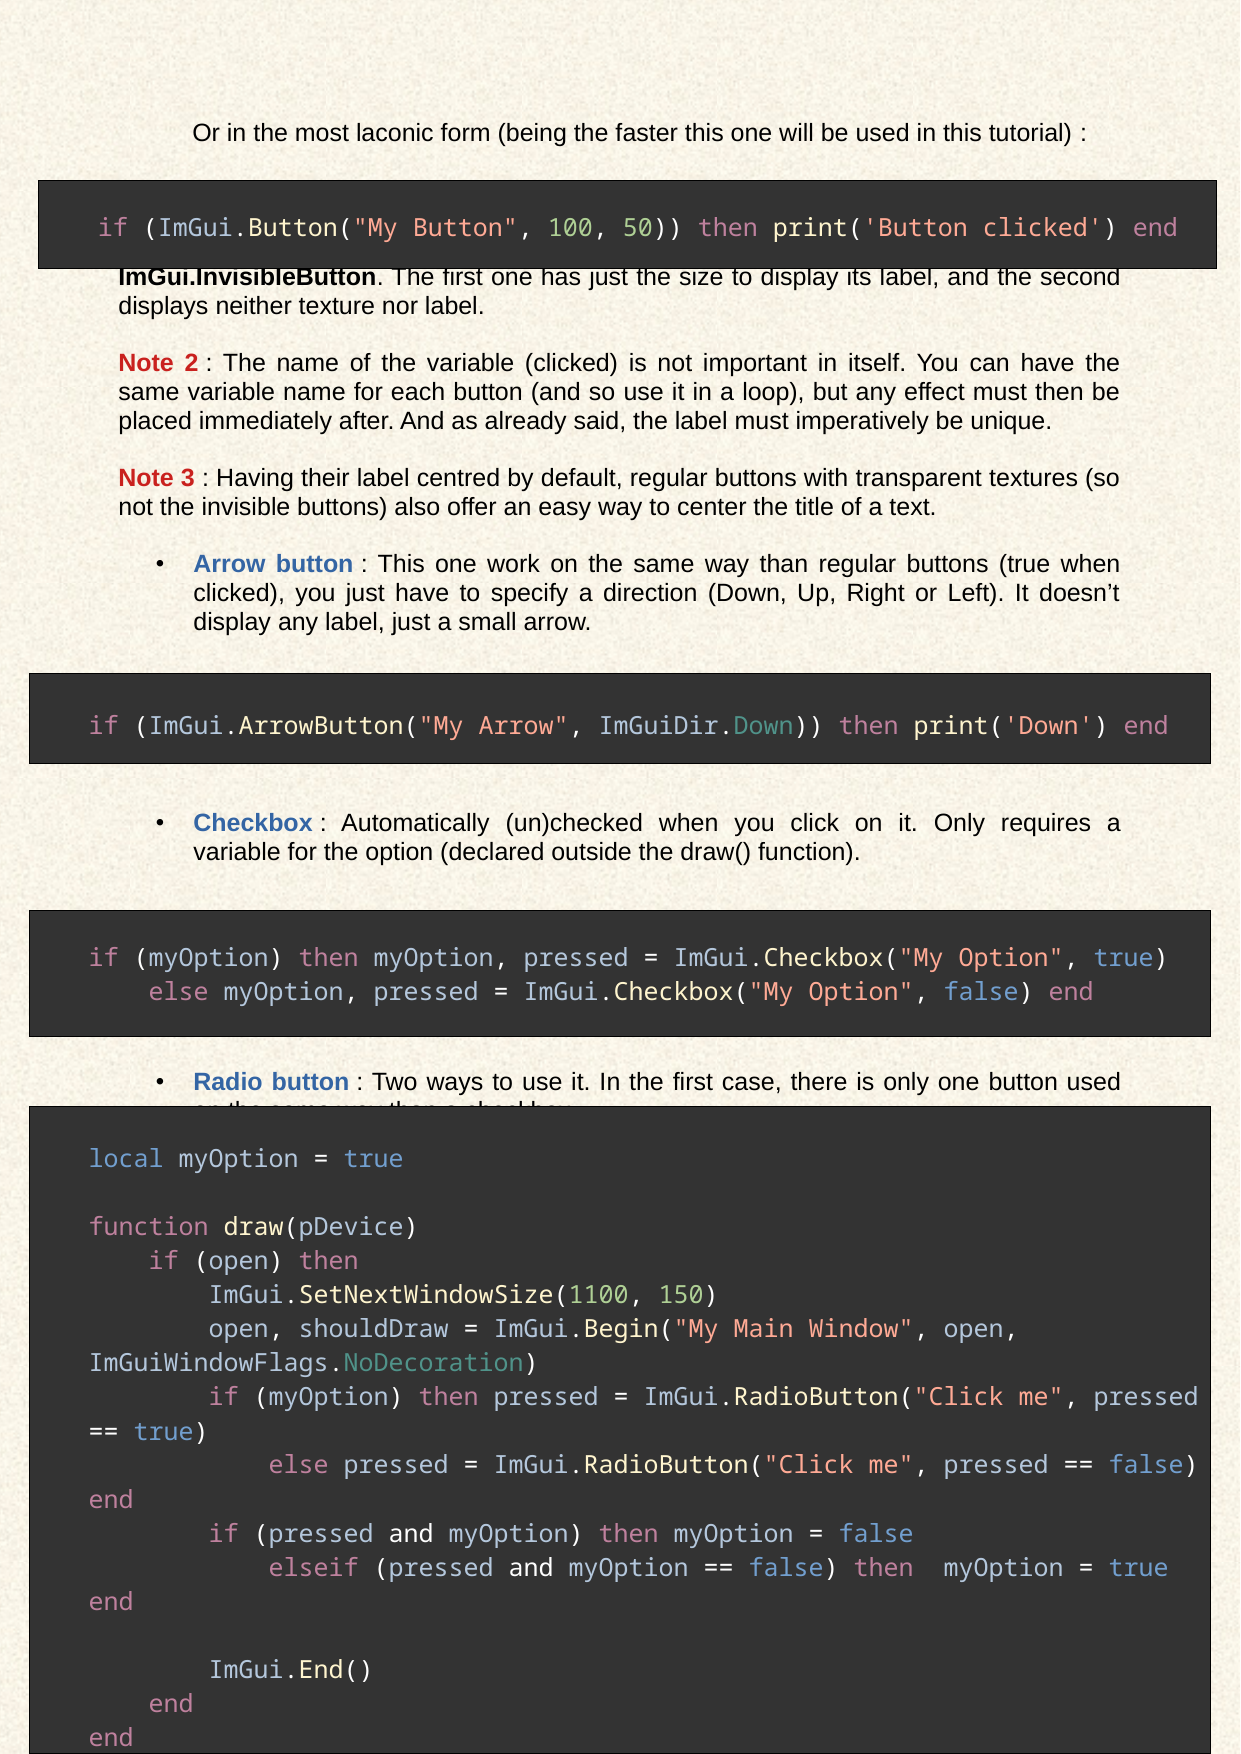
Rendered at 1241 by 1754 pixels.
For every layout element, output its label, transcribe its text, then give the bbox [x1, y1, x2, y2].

text Note 1 : There are two other forms of regular button : ImGui.SmallButton and ImGui.InvisibleButton. The first one has just the size to display its label, and the second displays neither texture nor label. [118, 269, 1122, 319]
list Radio button : Two ways to use it. In the first case, there is only one button used on the same way than a checkbox. [156, 1067, 1122, 1106]
text Note 3 : Having their label centred by default, regular buttons with transparent textures (so not the invisible buttons) also offer an easy way to center the title of a text. [118, 463, 1122, 521]
picture [0, 0, 1241, 1754]
text Or in the most laconic form (being the faster this one will be used in this tutorial) : [118, 118, 1122, 147]
list Arrow button : This one work on the same way than regular buttons (true when clicked), you just have to specify a direction (Down, Up, Right or Left). It doesn’t display any label, just a small arrow. [156, 549, 1122, 636]
list Checkbox : Automatically (un)checked when you click on it. Only requires a variable for the option (declared outside the draw() function). [156, 808, 1122, 866]
text Note 2 : The name of the variable (clicked) is not important in itself. You can have the same variable name for each button (and so use it in a loop), but any effect must then be placed immediately after. And as already said, the label must imperatively be unique. [118, 348, 1122, 434]
